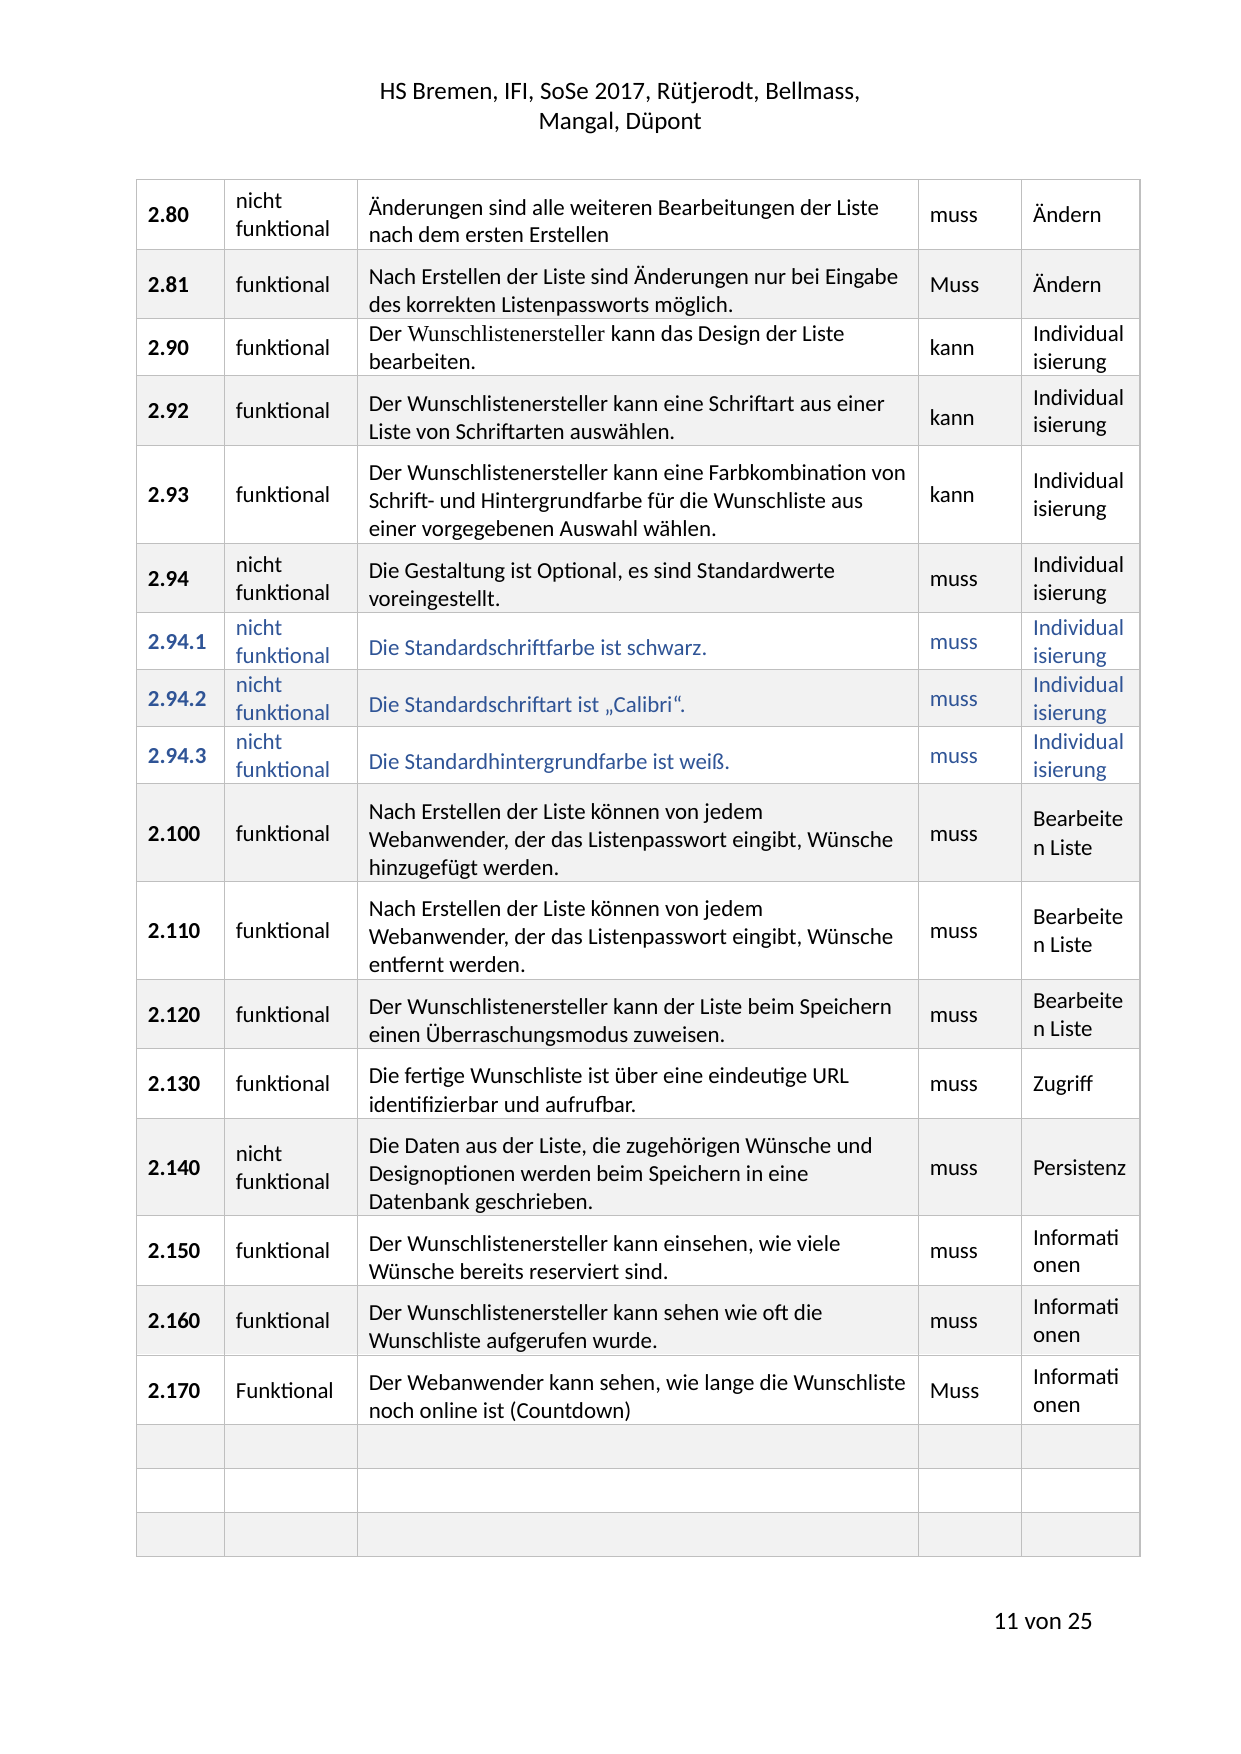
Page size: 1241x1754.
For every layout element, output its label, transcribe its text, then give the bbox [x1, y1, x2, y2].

table_cell 2.130 [137, 1049, 224, 1118]
table_cell Individualisierung [1022, 319, 1139, 375]
table_cell 2.93 [137, 446, 224, 542]
table_cell muss [919, 613, 1021, 669]
table_cell 2.92 [137, 376, 224, 445]
table_cell 2.150 [137, 1216, 224, 1285]
table_cell Informationen [1022, 1286, 1139, 1354]
table_cell 2.94.1 [137, 613, 224, 669]
table_cell Individualisierung [1022, 544, 1139, 612]
table_cell 2.94 [137, 544, 224, 612]
table_cell 2.100 [137, 784, 224, 881]
table_cell [358, 1469, 918, 1512]
table_cell nicht funktional [225, 613, 357, 669]
table_cell Die Standardschriftfarbe ist schwarz. [358, 613, 918, 669]
table_cell Informationen [1022, 1216, 1139, 1285]
table_cell muss [919, 544, 1021, 612]
table_cell [225, 1425, 357, 1468]
table_cell [225, 1469, 357, 1512]
table_cell nicht funktional [225, 670, 357, 726]
table_cell 2.80 [137, 180, 224, 249]
table_cell [358, 1513, 918, 1556]
table_cell muss [919, 1049, 1021, 1118]
table_cell kann [919, 319, 1021, 375]
table_cell nicht funktional [225, 544, 357, 612]
table_cell Der Wunschlistenersteller kann das Design der Liste bearbeiten. [358, 319, 918, 375]
table_cell Der Wunschlistenersteller kann eine Farbkombination von Schrift- und Hintergrundfarbe für die Wunschliste aus einer vorgegebenen Auswahl wählen. [358, 446, 918, 542]
table_cell Die Standardschriftart ist „Calibri“. [358, 670, 918, 726]
table_cell Ändern [1022, 250, 1139, 318]
table_cell funktional [225, 1216, 357, 1285]
table_cell funktional [225, 446, 357, 542]
table_cell [358, 1425, 918, 1468]
table_cell muss [919, 1216, 1021, 1285]
table_cell muss [919, 1119, 1021, 1215]
table_cell nicht funktional [225, 727, 357, 783]
table_cell 2.94.3 [137, 727, 224, 783]
table_cell Die Daten aus der Liste, die zugehörigen Wünsche und Designoptionen werden beim Speichern in eine Datenbank geschrieben. [358, 1119, 918, 1215]
table_cell muss [919, 670, 1021, 726]
table_cell Änderungen sind alle weiteren Bearbeitungen der Liste nach dem ersten Erstellen [358, 180, 918, 249]
table_cell muss [919, 180, 1021, 249]
table_cell Der Wunschlistenersteller kann der Liste beim Speichern einen Überraschungsmodus zuweisen. [358, 980, 918, 1048]
table_cell funktional [225, 784, 357, 881]
table_cell kann [919, 376, 1021, 445]
table_cell Individualisierung [1022, 727, 1139, 783]
table_cell 2.140 [137, 1119, 224, 1215]
table_cell Nach Erstellen der Liste sind Änderungen nur bei Eingabe des korrekten Listenpassworts möglich. [358, 250, 918, 318]
table_cell [137, 1513, 224, 1556]
table_cell nicht funktional [225, 1119, 357, 1215]
table_cell kann [919, 446, 1021, 542]
table_cell Informationen [1022, 1356, 1139, 1424]
table_cell Bearbeiten Liste [1022, 980, 1139, 1048]
table_cell funktional [225, 1049, 357, 1118]
table_cell funktional [225, 250, 357, 318]
table_cell Zugriff [1022, 1049, 1139, 1118]
table_cell Der Wunschlistenersteller kann einsehen, wie viele Wünsche bereits reserviert sind. [358, 1216, 918, 1285]
table_cell Bearbeiten Liste [1022, 784, 1139, 881]
table_cell [1022, 1425, 1139, 1468]
table_cell Nach Erstellen der Liste können von jedem Webanwender, der das Listenpasswort eingibt, Wünsche hinzugefügt werden. [358, 784, 918, 881]
table_cell funktional [225, 319, 357, 375]
table_cell 2.170 [137, 1356, 224, 1424]
table_cell Muss [919, 250, 1021, 318]
table_cell [225, 1513, 357, 1556]
table_cell 2.120 [137, 980, 224, 1048]
table_cell [919, 1469, 1021, 1512]
table_cell [919, 1425, 1021, 1468]
table_cell Der Wunschlistenersteller kann eine Schriftart aus einer Liste von Schriftarten auswählen. [358, 376, 918, 445]
table_cell Individualisierung [1022, 376, 1139, 445]
table_cell 2.110 [137, 882, 224, 978]
table_cell Ändern [1022, 180, 1139, 249]
table_cell Die Standardhintergrundfarbe ist weiß. [358, 727, 918, 783]
table_cell [137, 1469, 224, 1512]
table_cell 2.94.2 [137, 670, 224, 726]
table_cell Bearbeiten Liste [1022, 882, 1139, 978]
table_cell Die fertige Wunschliste ist über eine eindeutige URL identifizierbar und aufrufbar. [358, 1049, 918, 1118]
table_cell Der Webanwender kann sehen, wie lange die Wunschliste noch online ist (Countdown) [358, 1356, 918, 1424]
table_cell [1022, 1513, 1139, 1556]
table_cell Der Wunschlistenersteller kann sehen wie oft die Wunschliste aufgerufen wurde. [358, 1286, 918, 1354]
table_cell nicht funktional [225, 180, 357, 249]
table_cell Persistenz [1022, 1119, 1139, 1215]
table_cell muss [919, 882, 1021, 978]
table_cell Individualisierung [1022, 613, 1139, 669]
table_cell [919, 1513, 1021, 1556]
table_cell 2.90 [137, 319, 224, 375]
table_cell Individualisierung [1022, 446, 1139, 542]
table_cell funktional [225, 1286, 357, 1354]
table_cell 2.81 [137, 250, 224, 318]
table_cell Muss [919, 1356, 1021, 1424]
table_cell 2.160 [137, 1286, 224, 1354]
table_cell [137, 1425, 224, 1468]
table_cell Die Gestaltung ist Optional, es sind Standardwerte voreingestellt. [358, 544, 918, 612]
table_cell muss [919, 980, 1021, 1048]
table_cell muss [919, 1286, 1021, 1354]
table_cell muss [919, 727, 1021, 783]
table_cell funktional [225, 376, 357, 445]
table_cell muss [919, 784, 1021, 881]
table_cell Funktional [225, 1356, 357, 1424]
table_cell [1022, 1469, 1139, 1512]
table_cell funktional [225, 980, 357, 1048]
table_cell Nach Erstellen der Liste können von jedem Webanwender, der das Listenpasswort eingibt, Wünsche entfernt werden. [358, 882, 918, 978]
table_cell funktional [225, 882, 357, 978]
table_cell Individualisierung [1022, 670, 1139, 726]
